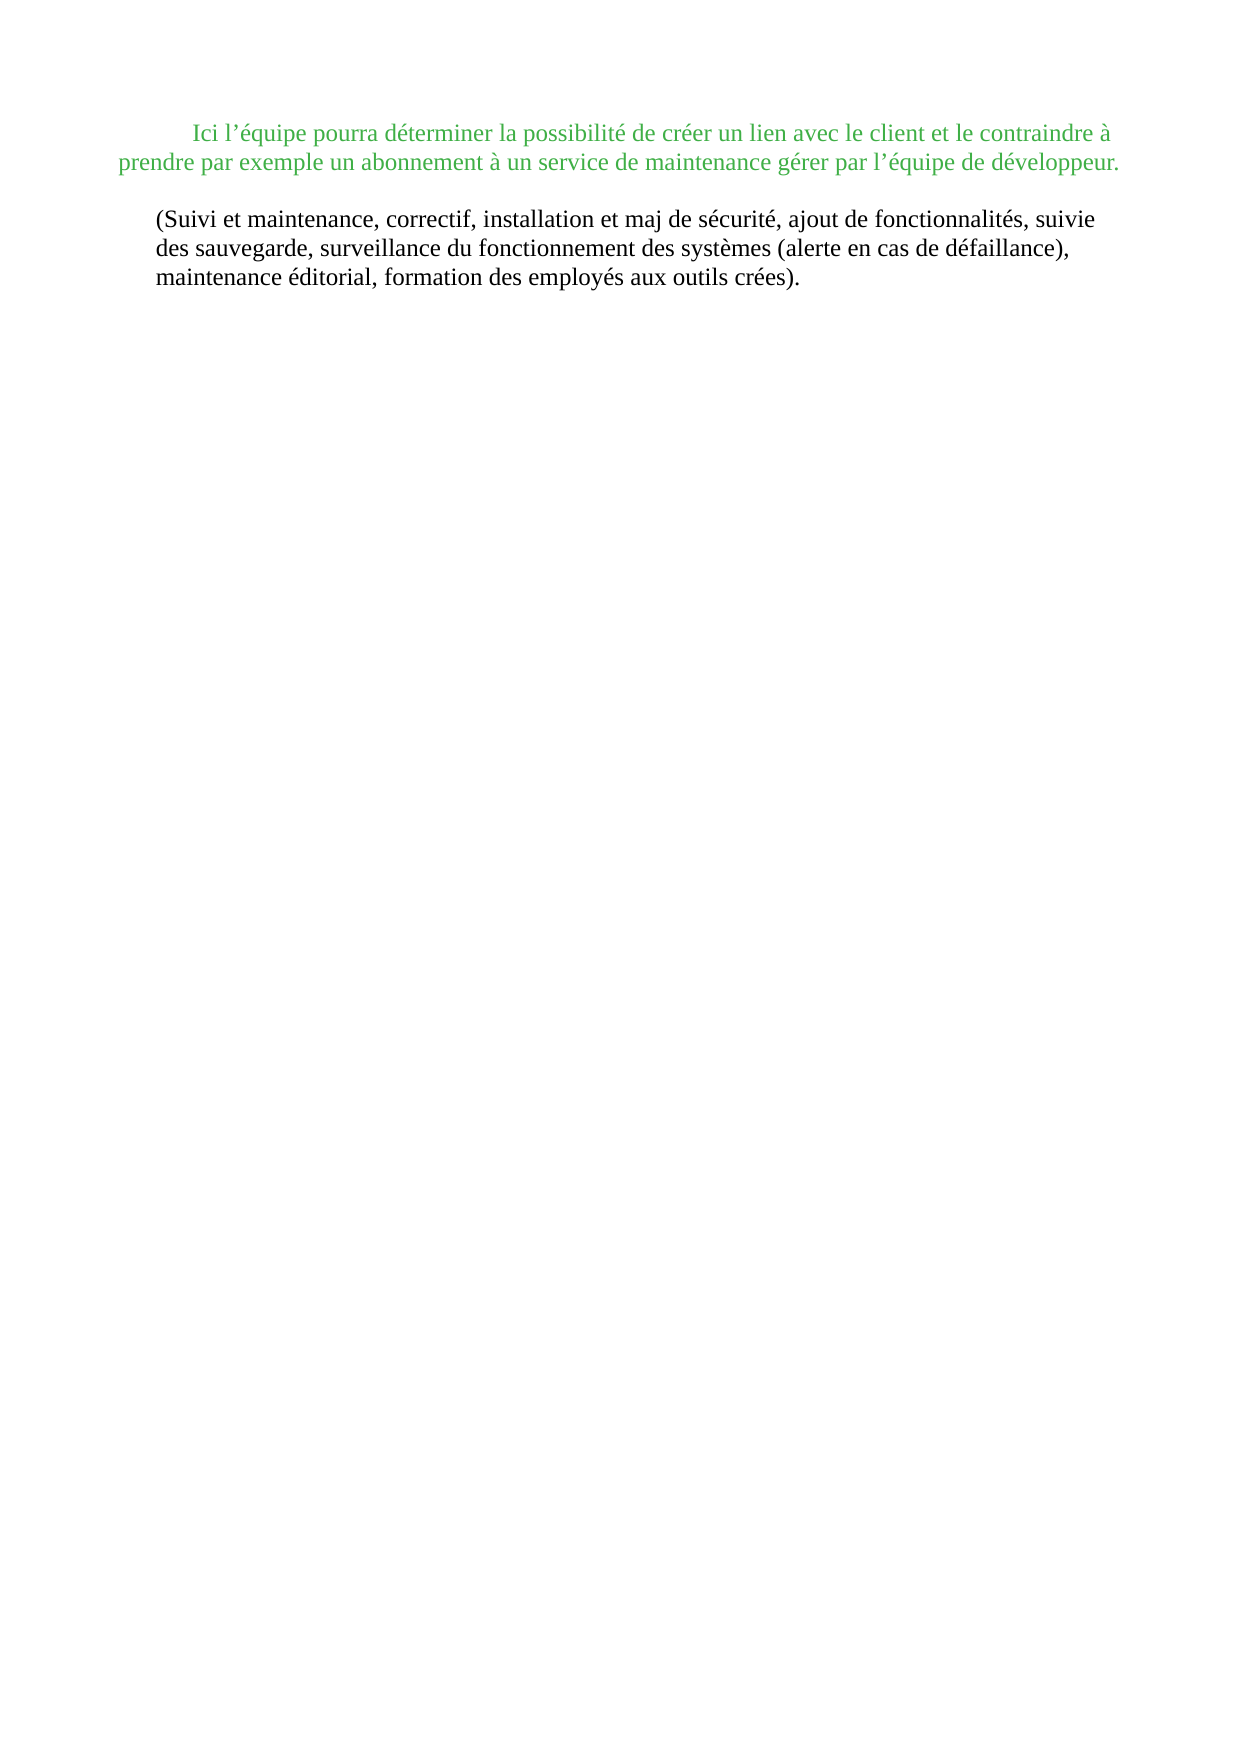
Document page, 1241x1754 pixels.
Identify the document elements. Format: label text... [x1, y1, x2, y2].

text Ici l’équipe pourra déterminer la possibilité de créer un lien avec le client et le contraindre à prendre par exemple un abonnement à un service de maintenance gérer par l’équipe de développeur. [118, 118, 1122, 176]
text (Suivi et maintenance, correctif, installation et maj de sécurité, ajout de fonctionnalités, suivie des sauvegarde, surveillance du fonctionnement des systèmes (alerte en cas de défaillance), maintenance éditorial, formation des employés aux outils crées). [156, 204, 1122, 291]
